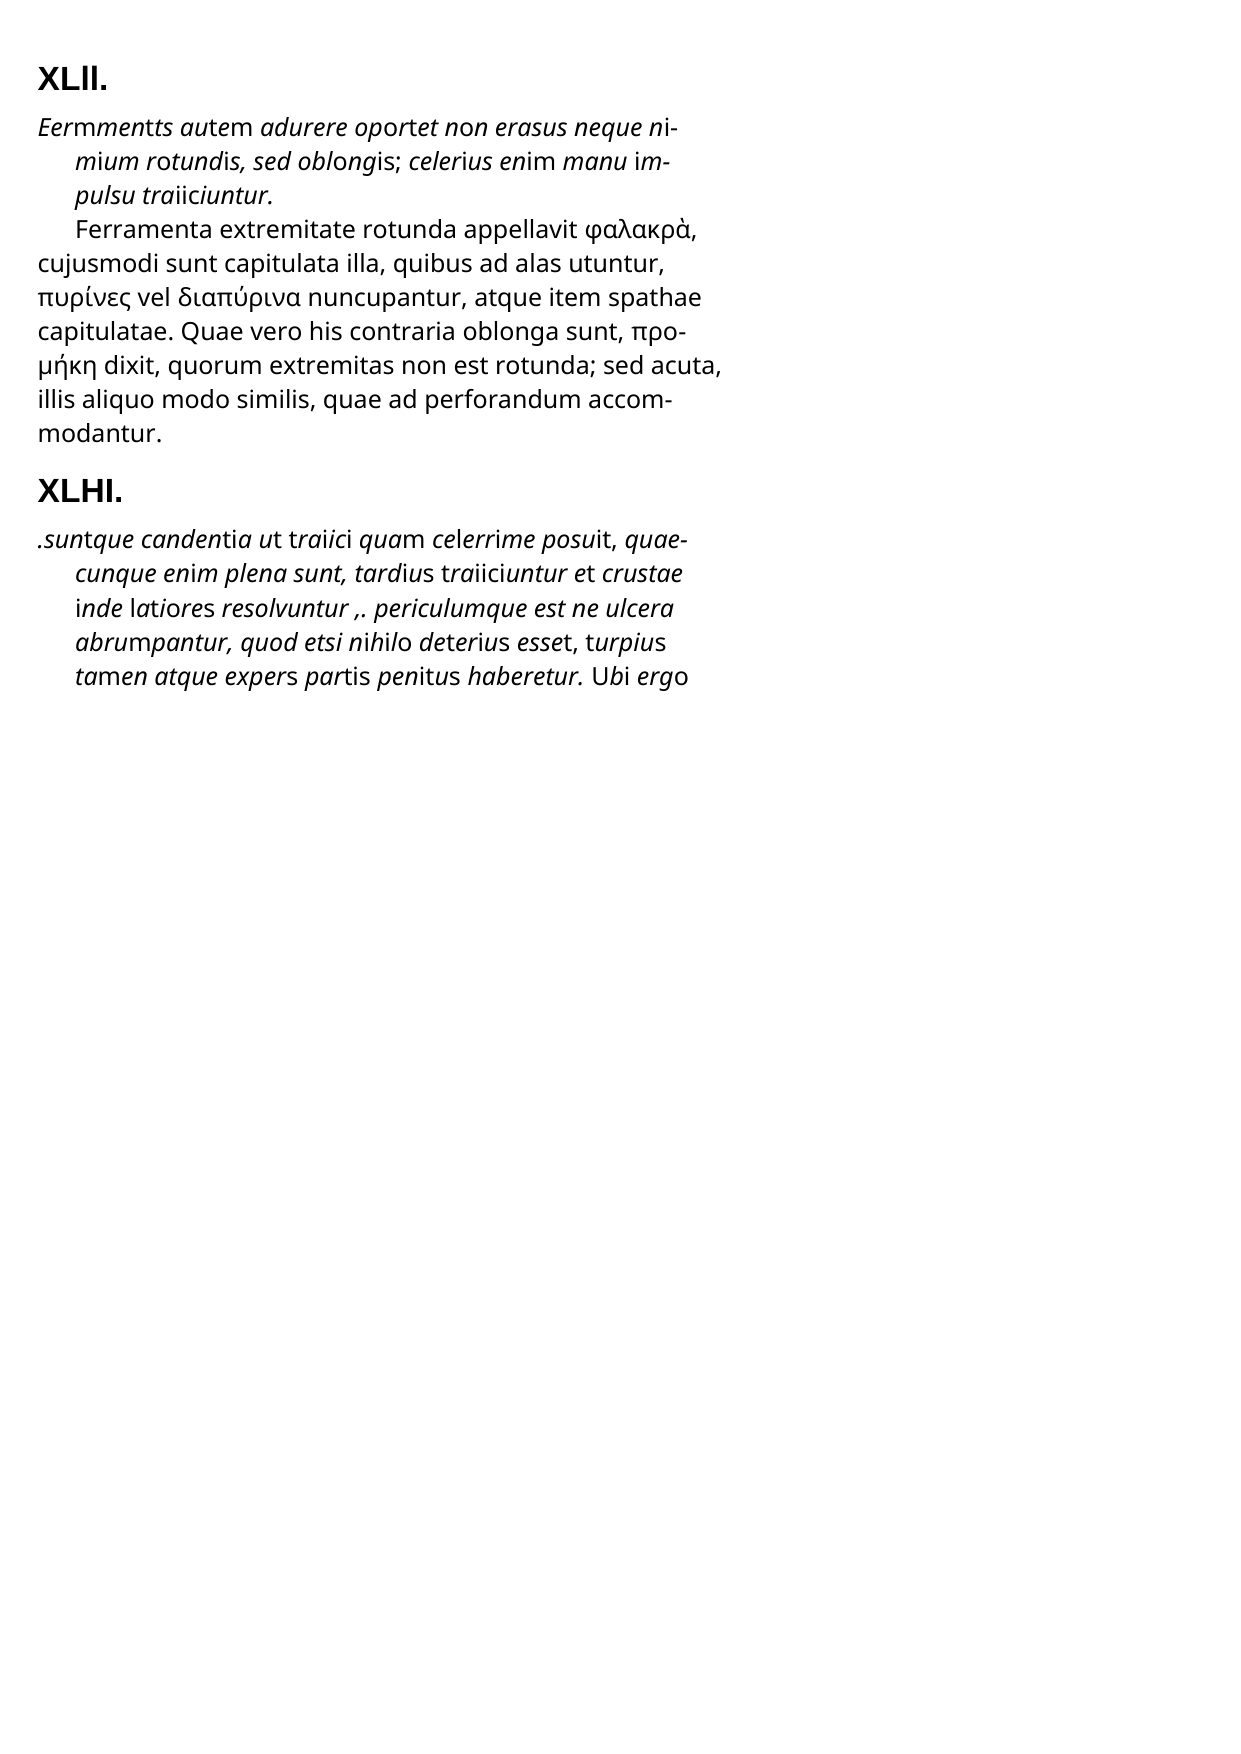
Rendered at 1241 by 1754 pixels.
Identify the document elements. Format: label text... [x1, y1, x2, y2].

text Eermmentts autem adurere oportet non erasus neque ni- mium rotundis, sed oblongis; celerius enim manu im- pulsu traiiciuntur. [37, 109, 1203, 212]
text .suntque candentia ut traiici quam celerrime posuit, quae- cunque enim plena sunt, tardius traiiciuntur et crustae inde latiores resolvuntur ,. periculumque est ne ulcera abrumpantur, quod etsi nihilo deterius esset, turpius tamen atque expers partis penitus haberetur. Ubi ergo [37, 522, 1203, 692]
subtitle XLHI. [37, 471, 1203, 509]
subtitle XLll. [37, 58, 1203, 97]
text Ferramenta extremitate rotunda appellavit φαλακρὰ, cujusmodi sunt capitulata illa, quibus ad alas utuntur, πυρίνες vel διαπύρινα nuncupantur, atque item spathae capitulatae. Quae vero his contraria oblonga sunt, προ- μήκη dixit, quorum extremitas non est rotunda; sed acuta, illis aliquo modo similis, quae ad perforandum accom- modantur. [37, 212, 1203, 450]
